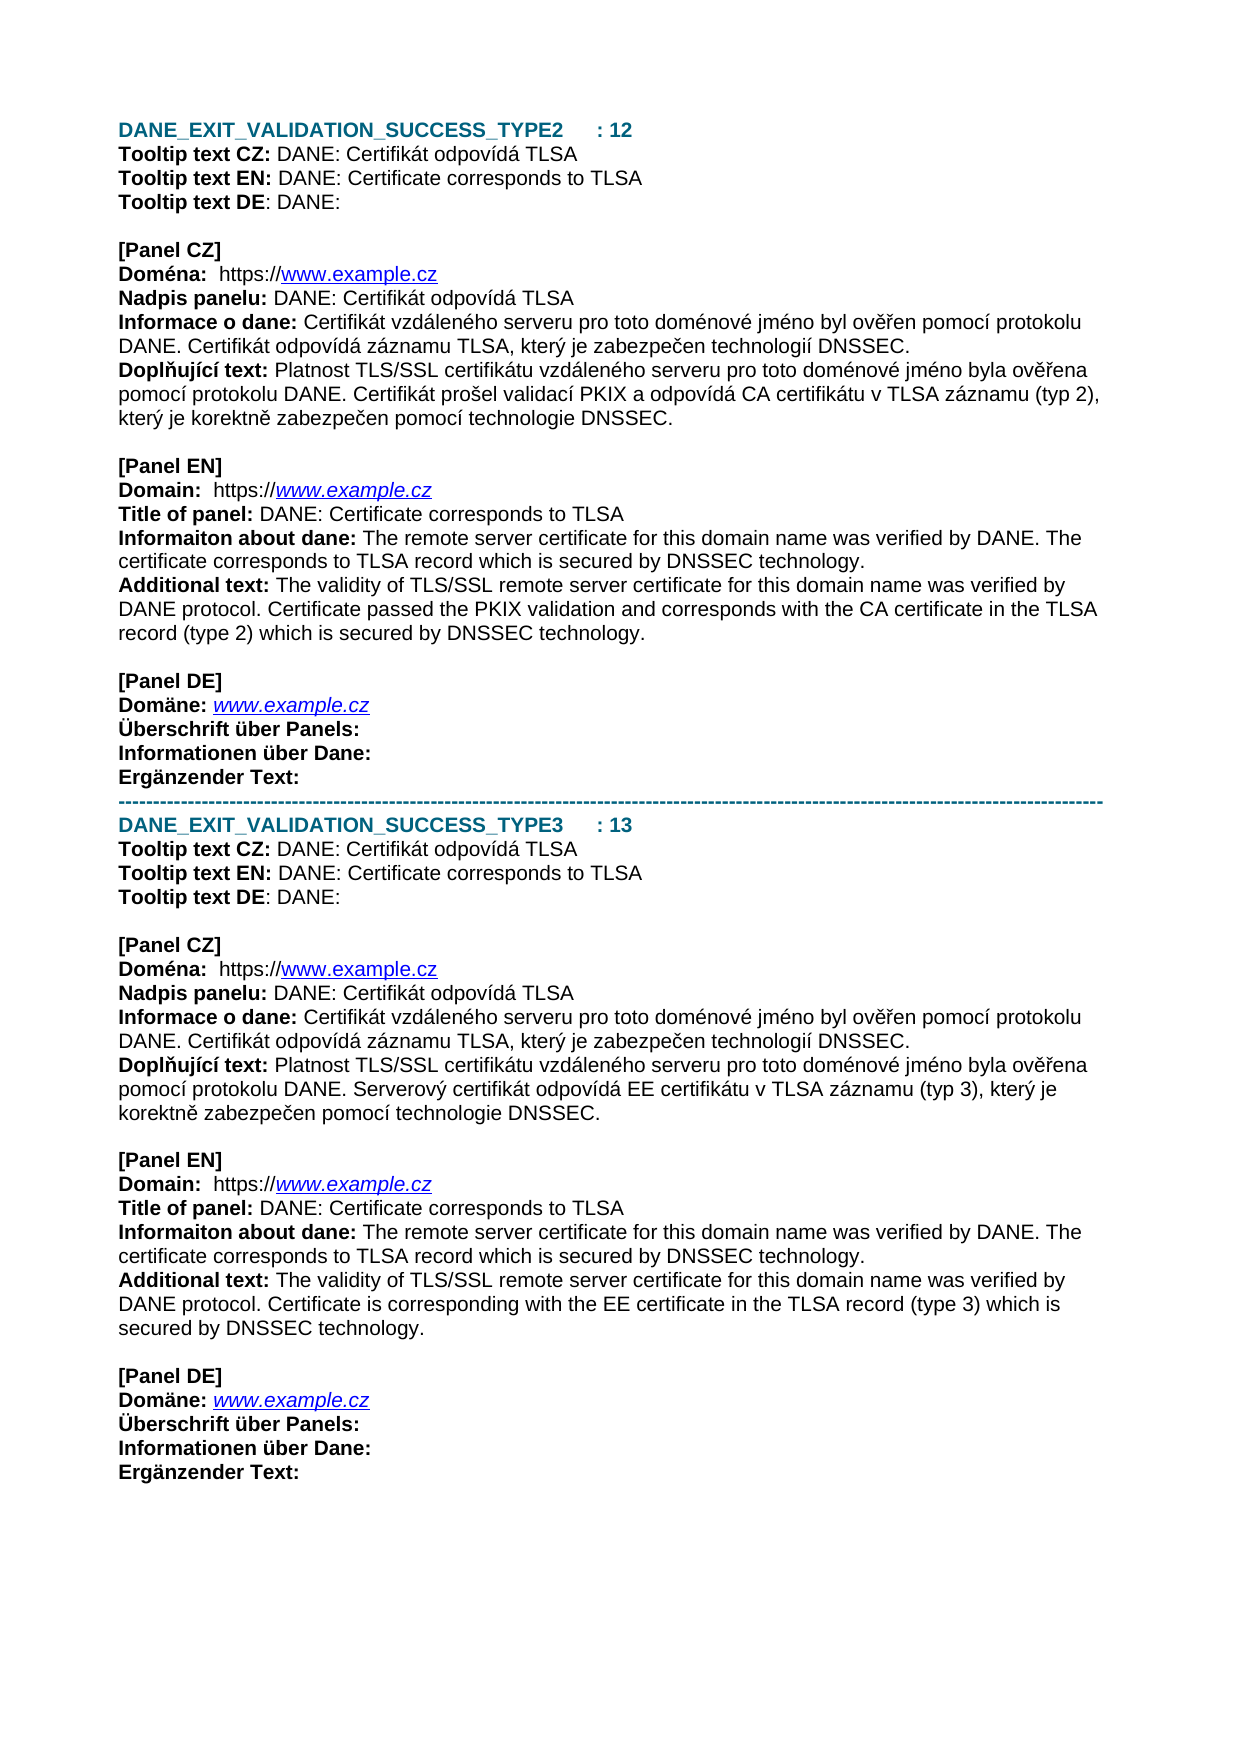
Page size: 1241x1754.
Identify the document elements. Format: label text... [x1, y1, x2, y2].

text Domain: https://www.example.cz [118, 1172, 1122, 1196]
text Tooltip text EN: DANE: Certificate corresponds to TLSA [118, 166, 1122, 190]
text Informationen über Dane: [118, 1436, 1122, 1460]
text Ergänzender Text: [118, 765, 1122, 789]
text Nadpis panelu: DANE: Certifikát odpovídá TLSA [118, 286, 1122, 310]
text Ergänzender Text: [118, 1460, 1122, 1484]
text [Panel EN] [118, 453, 1122, 477]
text Domäne: www.example.cz [118, 1388, 1122, 1412]
text Informace o dane: Certifikát vzdáleného serveru pro toto doménové jméno byl ověřen pomocí protokolu DANE. Certifikát odpovídá záznamu TLSA, který je zabezpečen technologií DNSSEC. [118, 1004, 1122, 1052]
text DANE_EXIT_VALIDATION_SUCCESS_TYPE3 : 13 [118, 813, 1122, 837]
text Domain: https://www.example.cz [118, 477, 1122, 501]
text Tooltip text EN: DANE: Certificate corresponds to TLSA [118, 861, 1122, 885]
text Informace o dane: Certifikát vzdáleného serveru pro toto doménové jméno byl ověřen pomocí protokolu DANE. Certifikát odpovídá záznamu TLSA, který je zabezpečen technologií DNSSEC. [118, 310, 1122, 358]
text Tooltip text DE: DANE: [118, 885, 1122, 909]
text Doplňující text: Platnost TLS/SSL certifikátu vzdáleného serveru pro toto doménové jméno byla ověřena pomocí protokolu DANE. Serverový certifikát odpovídá EE certifikátu v TLSA záznamu (typ 3), který je korektně zabezpečen pomocí technologie DNSSEC. [118, 1052, 1122, 1124]
text Doména: https://www.example.cz [118, 262, 1122, 286]
text [Panel EN] [118, 1148, 1122, 1172]
text Informaiton about dane: The remote server certificate for this domain name was verified by DANE. The certificate corresponds to TLSA record which is secured by DNSSEC technology. [118, 525, 1122, 573]
text Nadpis panelu: DANE: Certifikát odpovídá TLSA [118, 981, 1122, 1004]
text Additional text: The validity of TLS/SSL remote server certificate for this domain name was verified by DANE protocol. Certificate passed the PKIX validation and corresponds with the CA certificate in the TLSA record (type 2) which is secured by DNSSEC technology. [118, 573, 1122, 645]
text Doména: https://www.example.cz [118, 957, 1122, 981]
text Doplňující text: Platnost TLS/SSL certifikátu vzdáleného serveru pro toto doménové jméno byla ověřena pomocí protokolu DANE. Certifikát prošel validací PKIX a odpovídá CA certifikátu v TLSA záznamu (typ 2), který je korektně zabezpečen pomocí technologie DNSSEC. [118, 358, 1122, 429]
text Überschrift über Panels: [118, 717, 1122, 741]
text Informationen über Dane: [118, 741, 1122, 765]
text Title of panel: DANE: Certificate corresponds to TLSA [118, 501, 1122, 525]
text Domäne: www.example.cz [118, 693, 1122, 717]
text Tooltip text DE: DANE: [118, 190, 1122, 214]
text [Panel DE] [118, 1364, 1122, 1388]
text Title of panel: DANE: Certificate corresponds to TLSA [118, 1196, 1122, 1220]
text Überschrift über Panels: [118, 1412, 1122, 1436]
text [Panel CZ] [118, 933, 1122, 957]
text Informaiton about dane: The remote server certificate for this domain name was verified by DANE. The certificate corresponds to TLSA record which is secured by DNSSEC technology. [118, 1220, 1122, 1268]
text ---------------------------------------------------------------------------------------------------------------------------------------------- [118, 789, 1122, 813]
text Additional text: The validity of TLS/SSL remote server certificate for this domain name was verified by DANE protocol. Certificate is corresponding with the EE certificate in the TLSA record (type 3) which is secured by DNSSEC technology. [118, 1268, 1122, 1340]
text [Panel CZ] [118, 238, 1122, 262]
text Tooltip text CZ: DANE: Certifikát odpovídá TLSA [118, 142, 1122, 166]
text [Panel DE] [118, 669, 1122, 693]
text DANE_EXIT_VALIDATION_SUCCESS_TYPE2 : 12 [118, 118, 1122, 142]
text Tooltip text CZ: DANE: Certifikát odpovídá TLSA [118, 837, 1122, 861]
